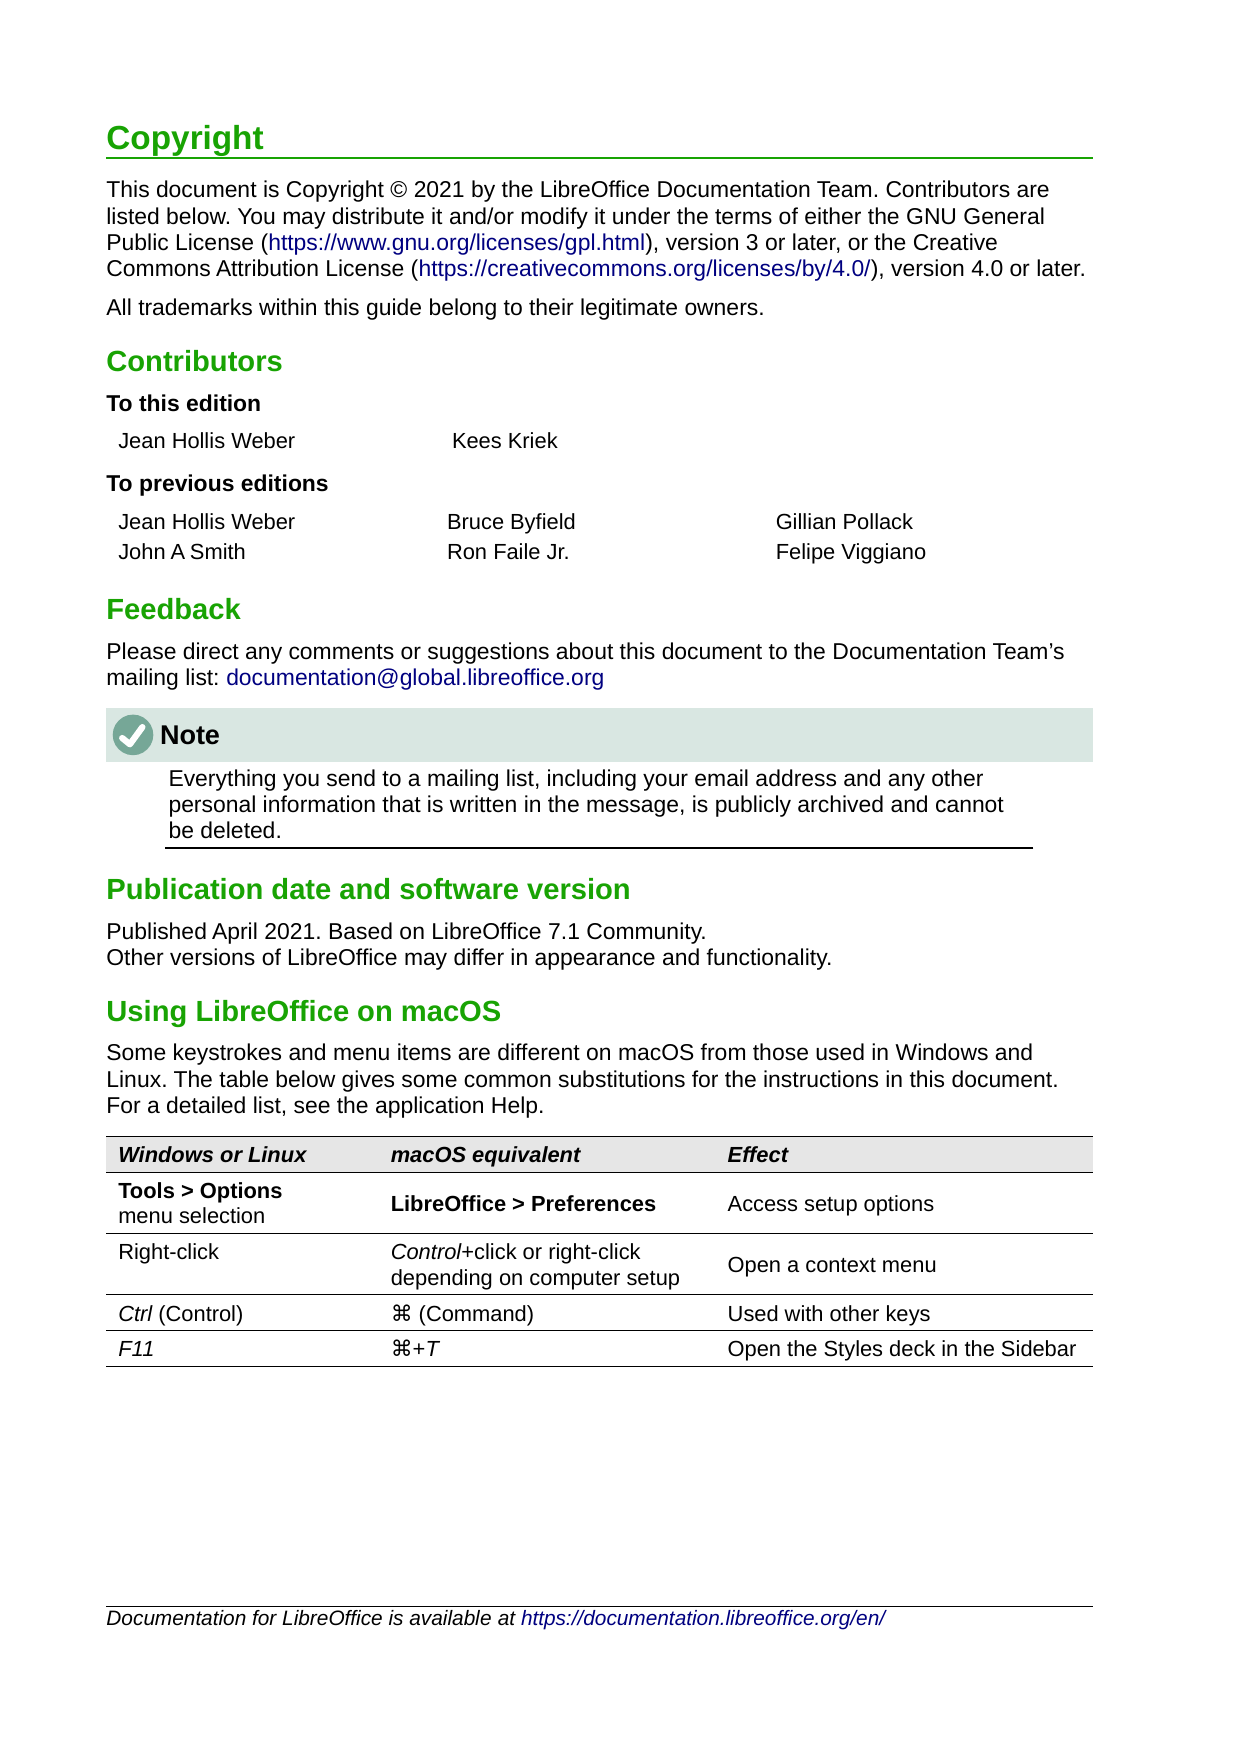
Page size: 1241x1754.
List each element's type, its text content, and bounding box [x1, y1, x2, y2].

table_header Jean Hollis Weber [106, 429, 440, 458]
table_header Kees Kriek [440, 429, 766, 458]
subtitle Publication date and software version [106, 872, 1093, 906]
table_cell Right-click [106, 1234, 379, 1294]
table_header [766, 429, 1093, 458]
subtitle Using LibreOffice on macOS [106, 994, 1093, 1028]
text Everything you send to a mailing list, including your email address and any other personal information that is written in the message, is publicly archived and cannot be deleted. [165, 762, 1033, 847]
text Please direct any comments or suggestions about this document to the Documentation Team’s mailing list: documentation@global.libreoffice.org [106, 638, 1093, 690]
table_cell Ctrl (Control) [106, 1295, 379, 1330]
table_header Gillian Pollack [764, 509, 1093, 539]
table_header Bruce Byfield [435, 509, 764, 539]
table_cell Access setup options [716, 1173, 1093, 1233]
table_header Jean Hollis Weber [106, 509, 435, 539]
table_cell Ron Faile Jr. [435, 539, 764, 569]
table_header Effect [716, 1137, 1093, 1172]
table_header macOS equivalent [379, 1137, 716, 1172]
table_cell Control+click or right-click depending on computer setup [379, 1234, 716, 1294]
subtitle Note [106, 708, 1093, 762]
table_cell John A Smith [106, 539, 435, 569]
text Some keystrokes and menu items are different on macOS from those used in Windows and Linux. The table below gives some common substitutions for the instructions in this document. For a detailed list, see the application Help. [106, 1039, 1093, 1118]
table_cell Open a context menu [716, 1234, 1093, 1294]
table_cell F11 [106, 1331, 379, 1366]
subtitle Copyright [106, 118, 1093, 157]
table_cell LibreOffice > Preferences [379, 1173, 716, 1233]
subtitle Contributors [106, 344, 1093, 378]
text All trademarks within this guide belong to their legitimate owners. [106, 294, 1093, 321]
table_cell ⌘ (Command) [379, 1295, 716, 1330]
table_cell Tools > Options menu selection [106, 1173, 379, 1233]
subtitle Feedback [106, 592, 1093, 626]
text This document is Copyright © 2021 by the LibreOffice Documentation Team. Contributors are listed below. You may distribute it and/or modify it under the terms of either the GNU General Public License (https://www.gnu.org/licenses/gpl.html), version 3 or later, or the Creative Commons Attribution License (https://creativecommons.org/licenses/by/4.0/), version 4.0 or later. [106, 176, 1093, 282]
table_header Windows or Linux [106, 1137, 379, 1172]
table_cell ⌘+T [379, 1331, 716, 1366]
text To previous editions [106, 470, 1093, 496]
text Published April 2021. Based on LibreOffice 7.1 Community. Other versions of LibreOffice may differ in appearance and functionality. [106, 918, 1093, 970]
table_cell Felipe Viggiano [764, 539, 1093, 569]
table_cell Used with other keys [716, 1295, 1093, 1330]
text To this edition [106, 389, 1093, 416]
table_cell Open the Styles deck in the Sidebar [716, 1331, 1093, 1366]
